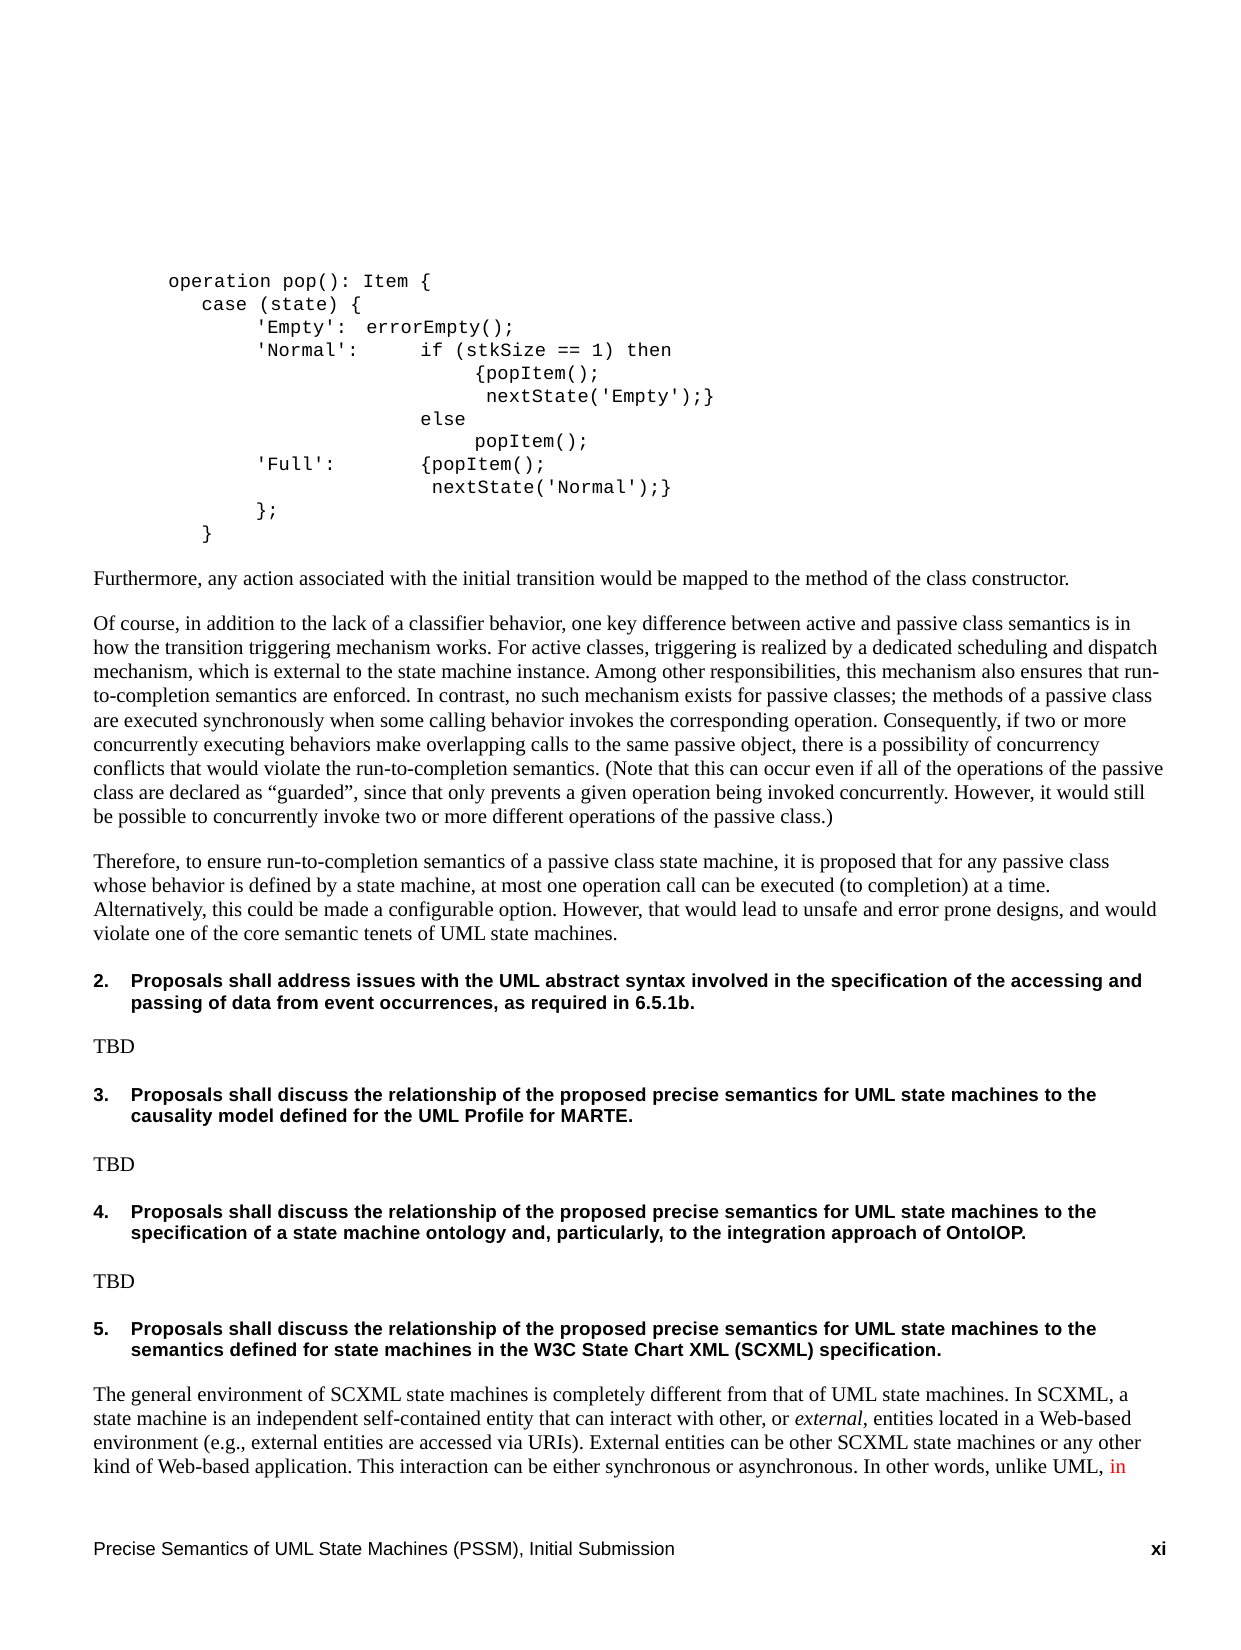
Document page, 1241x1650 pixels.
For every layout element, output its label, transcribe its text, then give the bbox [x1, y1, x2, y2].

text Therefore, to ensure run-to-completion semantics of a passive class state machine, it is proposed that for any passive class whose behavior is defined by a state machine, at most one operation call can be executed (to completion) at a time. Alternatively, this could be made a configurable option. However, that would lead to unsafe and error prone designs, and would violate one of the core semantic tenets of UML state machines. [93, 849, 1164, 945]
text Of course, in addition to the lack of a classifier behavior, one key difference between active and passive class semantics is in how the transition triggering mechanism works. For active classes, triggering is realized by a dedicated scheduling and dispatch mechanism, which is external to the state machine instance. Among other responsibilities, this mechanism also ensures that run-to-completion semantics are enforced. In contrast, no such mechanism exists for passive classes; the methods of a passive class are executed synchronously when some calling behavior invokes the corresponding operation. Consequently, if two or more concurrently executing behaviors make overlapping calls to the same passive object, there is a possibility of concurrency conflicts that would violate the run-to-completion semantics. (Note that this can occur even if all of the operations of the passive class are declared as “guarded”, since that only prevents a given operation being invoked concurrently. However, it would still be possible to concurrently invoke two or more different operations of the passive class.) [93, 611, 1164, 828]
text Furthermore, any action associated with the initial transition would be mapped to the method of the class constructor. [93, 566, 1164, 590]
text operation pop(): Item { case (state) { 'Empty': errorEmpty(); 'Normal': if (stkSize == 1) then {popItem(); nextState('Empty');} else popItem(); 'Full': {popItem(); nextState('Normal');} }; } [168, 270, 1164, 545]
subtitle TBD [93, 1269, 1164, 1293]
subtitle Proposals shall address issues with the UML abstract syntax involved in the specification of the accessing and passing of data from event occurrences, as required in 6.5.1b. [93, 970, 1164, 1013]
text The general environment of SCXML state machines is completely different from that of UML state machines. In SCXML, a state machine is an independent self-contained entity that can interact with other, or external, entities located in a Web-based environment (e.g., external entities are accessed via URIs). External entities can be other SCXML state machines or any other kind of Web-based application. This interaction can be either synchronous or asynchronous. In other words, unlike UML, in [93, 1382, 1164, 1478]
subtitle TBD [93, 1151, 1164, 1176]
subtitle Proposals shall discuss the relationship of the proposed precise semantics for UML state machines to the semantics defined for state machines in the W3C State Chart XML (SCXML) specification. [93, 1318, 1164, 1361]
subtitle Proposals shall discuss the relationship of the proposed precise semantics for UML state machines to the causality model defined for the UML Profile for MARTE. [93, 1083, 1164, 1126]
text TBD [93, 1034, 1164, 1058]
subtitle Proposals shall discuss the relationship of the proposed precise semantics for UML state machines to the specification of a state machine ontology and, particularly, to the integration approach of OntoIOP. [93, 1201, 1164, 1244]
